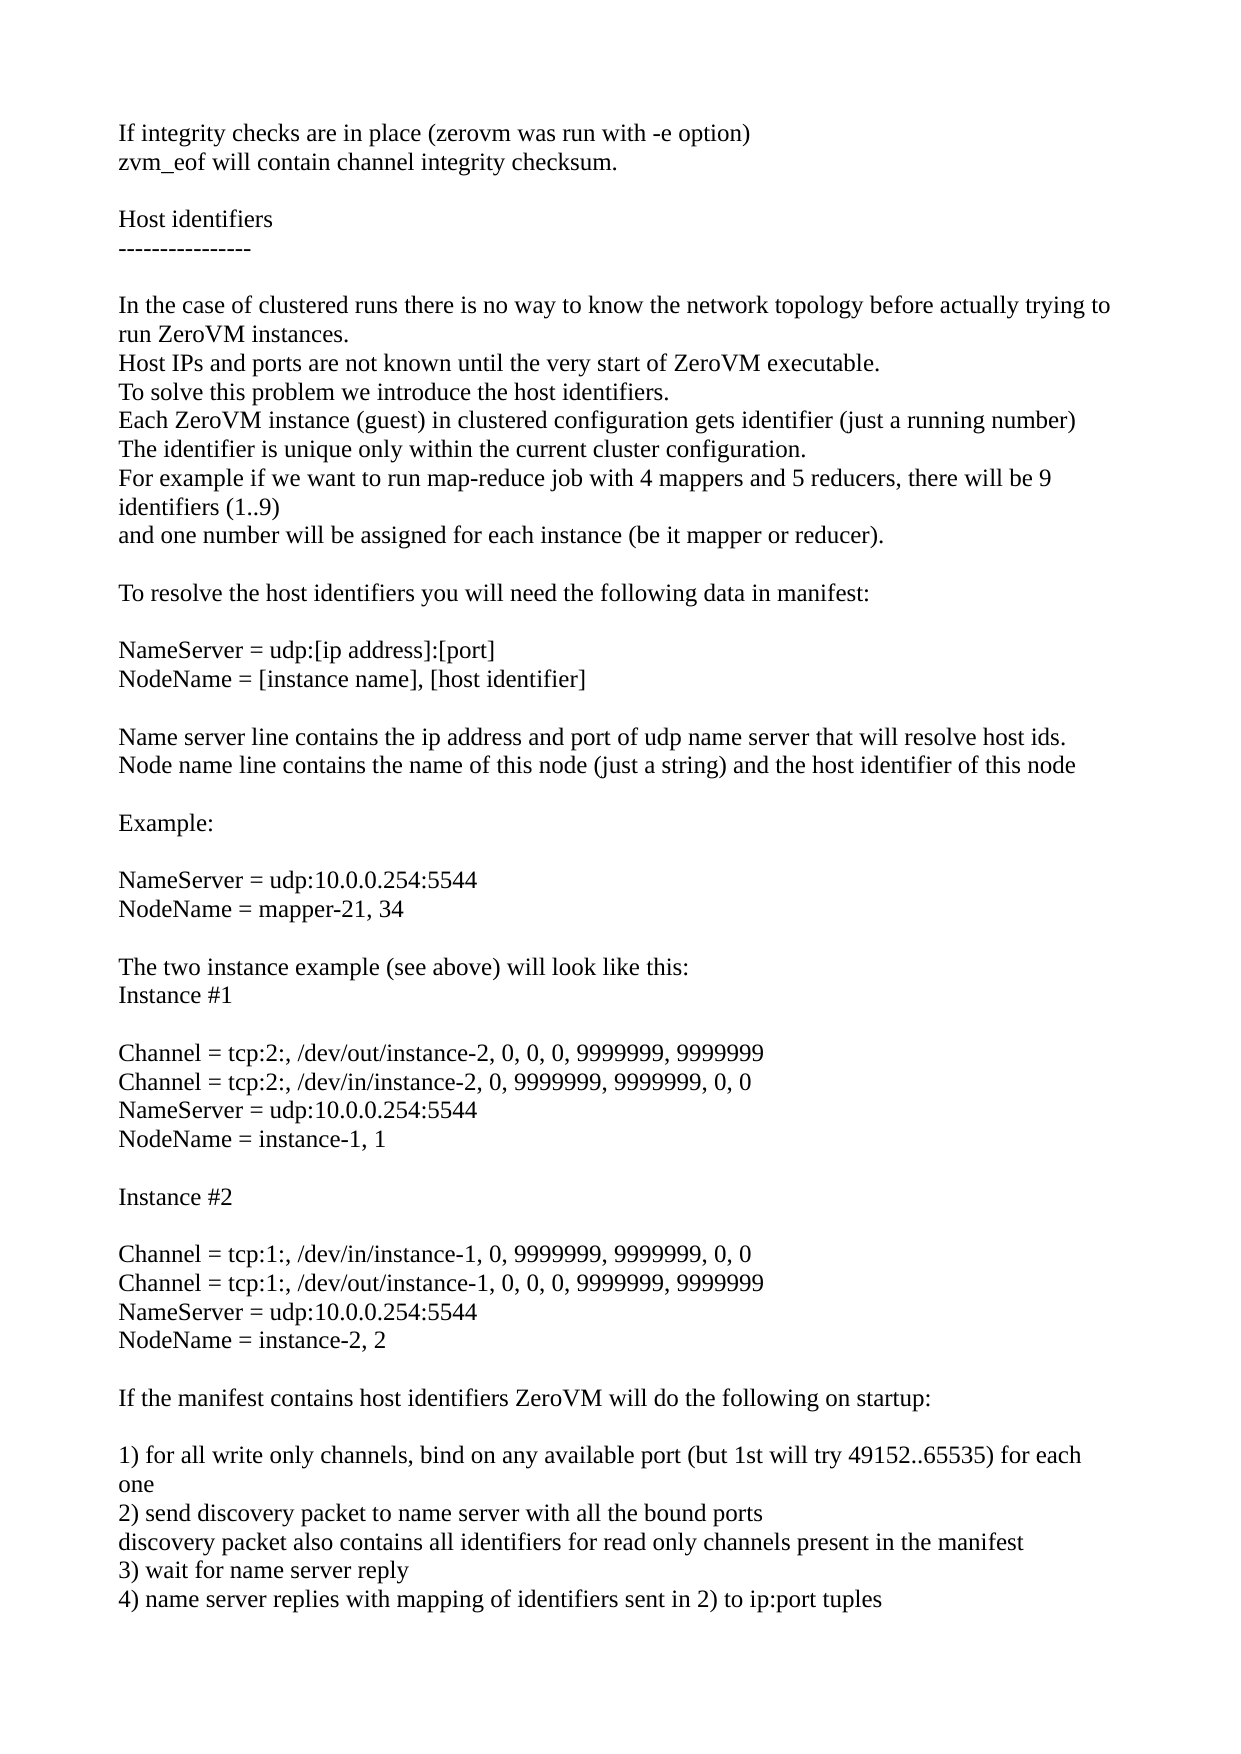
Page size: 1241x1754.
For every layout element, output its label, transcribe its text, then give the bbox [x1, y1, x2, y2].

text NodeName = [instance name], [host identifier] [118, 664, 1122, 693]
text Host IPs and ports are not known until the very start of ZeroVM executable. [118, 348, 1122, 377]
text ---------------- [118, 233, 1122, 262]
text Host identifiers [118, 204, 1122, 233]
text Instance #1 [118, 981, 1122, 1009]
text NameServer = udp:10.0.0.254:5544 [118, 866, 1122, 894]
text The identifier is unique only within the current cluster configuration. [118, 434, 1122, 463]
text The two instance example (see above) will look like this: [118, 952, 1122, 981]
text NodeName = instance-1, 1 [118, 1124, 1122, 1153]
text Channel = tcp:1:, /dev/out/instance-1, 0, 0, 0, 9999999, 9999999 [118, 1268, 1122, 1297]
text 2) send discovery packet to name server with all the bound ports [118, 1498, 1122, 1527]
text zvm_eof will contain channel integrity checksum. [118, 147, 1122, 176]
text and one number will be assigned for each instance (be it mapper or reducer). [118, 521, 1122, 549]
text For example if we want to run map-reduce job with 4 mappers and 5 reducers, there will be 9 identifiers (1..9) [118, 463, 1122, 521]
text In the case of clustered runs there is no way to know the network topology before actually trying to run ZeroVM instances. [118, 291, 1122, 348]
text Example: [118, 808, 1122, 837]
text Instance #2 [118, 1182, 1122, 1211]
text Channel = tcp:1:, /dev/in/instance-1, 0, 9999999, 9999999, 0, 0 [118, 1239, 1122, 1268]
text NameServer = udp:10.0.0.254:5544 [118, 1096, 1122, 1124]
text Channel = tcp:2:, /dev/in/instance-2, 0, 9999999, 9999999, 0, 0 [118, 1067, 1122, 1096]
text Each ZeroVM instance (guest) in clustered configuration gets identifier (just a running number) [118, 406, 1122, 434]
text NodeName = instance-2, 2 [118, 1326, 1122, 1354]
text NodeName = mapper-21, 34 [118, 894, 1122, 923]
text discovery packet also contains all identifiers for read only channels present in the manifest [118, 1527, 1122, 1556]
text If integrity checks are in place (zerovm was run with -e option) [118, 118, 1122, 147]
text To solve this problem we introduce the host identifiers. [118, 377, 1122, 406]
text To resolve the host identifiers you will need the following data in manifest: [118, 578, 1122, 607]
text If the manifest contains host identifiers ZeroVM will do the following on startup: [118, 1383, 1122, 1412]
text 3) wait for name server reply [118, 1556, 1122, 1584]
text Channel = tcp:2:, /dev/out/instance-2, 0, 0, 0, 9999999, 9999999 [118, 1038, 1122, 1067]
text NameServer = udp:[ip address]:[port] [118, 636, 1122, 664]
text NameServer = udp:10.0.0.254:5544 [118, 1297, 1122, 1326]
text 4) name server replies with mapping of identifiers sent in 2) to ip:port tuples [118, 1584, 1122, 1613]
text Name server line contains the ip address and port of udp name server that will resolve host ids. [118, 722, 1122, 751]
text 1) for all write only channels, bind on any available port (but 1st will try 49152..65535) for each one [118, 1441, 1122, 1498]
text Node name line contains the name of this node (just a string) and the host identifier of this node [118, 751, 1122, 779]
